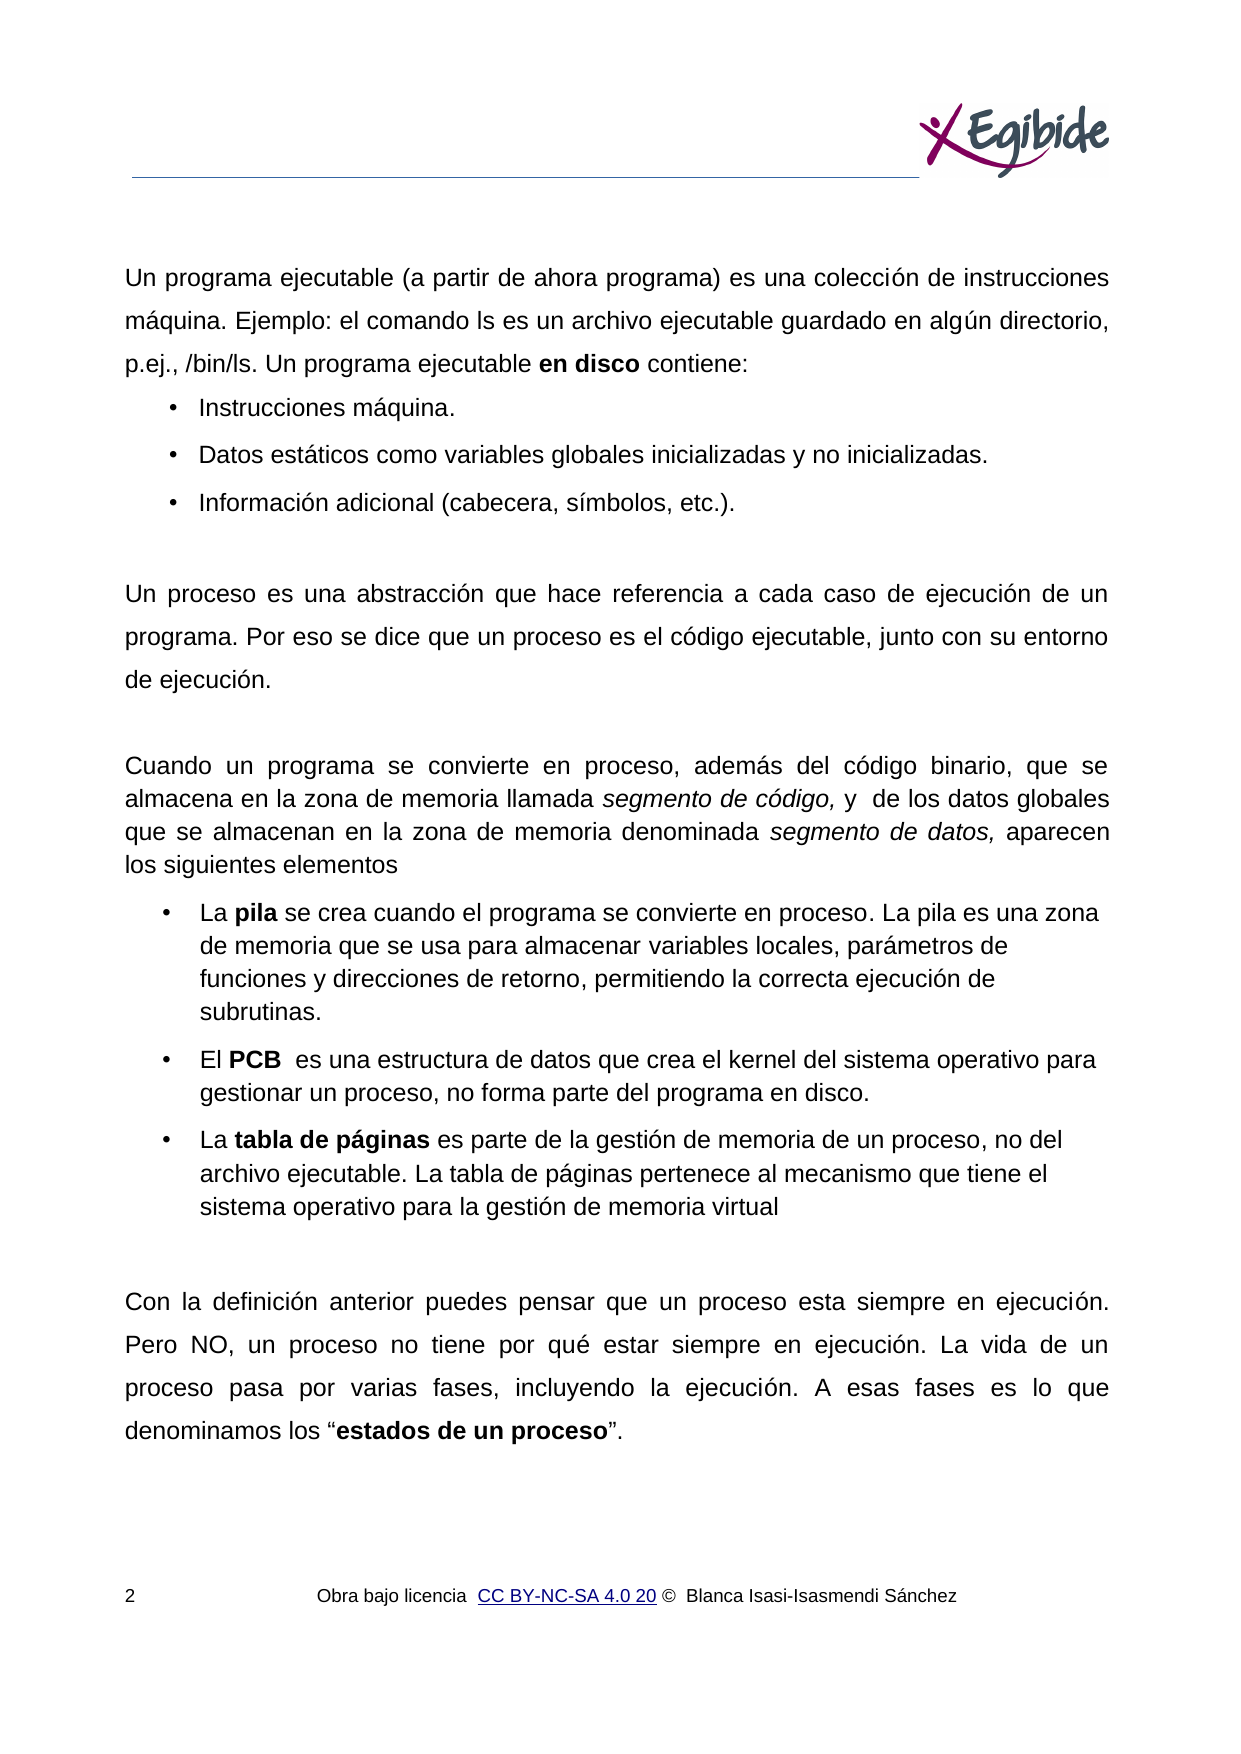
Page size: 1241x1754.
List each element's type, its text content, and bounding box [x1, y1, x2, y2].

text Cuando un programa se convierte en proceso, además del código binario, que se almacena en la zona de memoria llamada segmento de código, y de los datos globales que se almacenan en la zona de memoria denominada segmento de datos, aparecen los siguientes elementos [124, 751, 1110, 879]
text Con la definición anterior puedes pensar que un proceso esta siempre en ejecución. Pero NO, un proceso no tiene por qué estar siempre en ejecución. La vida de un proceso pasa por varias fases, incluyendo la ejecución. A esas fases es lo que denominamos los “estados de un proceso”. [124, 1287, 1110, 1445]
list La tabla de páginas es parte de la gestión de memoria de un proceso, no del archivo ejecutable. La tabla de páginas pertenece al mecanismo que tiene el sistema operativo para la gestión de memoria virtual [162, 1126, 1110, 1220]
list Datos estáticos como variables globales inicializadas y no inicializadas. [169, 440, 1110, 469]
list Información adicional (cabecera, símbolos, etc.). [169, 488, 1110, 517]
picture [919, 103, 1109, 178]
list Instrucciones máquina. [169, 393, 1110, 421]
list El PCB es una estructura de datos que crea el kernel del sistema operativo para gestionar un proceso, no forma parte del programa en disco. [162, 1045, 1110, 1107]
text Un programa ejecutable (a partir de ahora programa) es una colección de instrucciones máquina. Ejemplo: el comando ls es un archivo ejecutable guardado en algún directorio, p.ej., /bin/ls. Un programa ejecutable en disco contiene: [124, 263, 1110, 378]
list La pila se crea cuando el programa se convierte en proceso. La pila es una zona de memoria que se usa para almacenar variables locales, parámetros de funciones y direcciones de retorno, permitiendo la correcta ejecución de subrutinas. [162, 898, 1110, 1026]
text Un proceso es una abstracción que hace referencia a cada caso de ejecución de un programa. Por eso se dice que un proceso es el código ejecutable, junto con su entorno de ejecución. [124, 579, 1110, 694]
